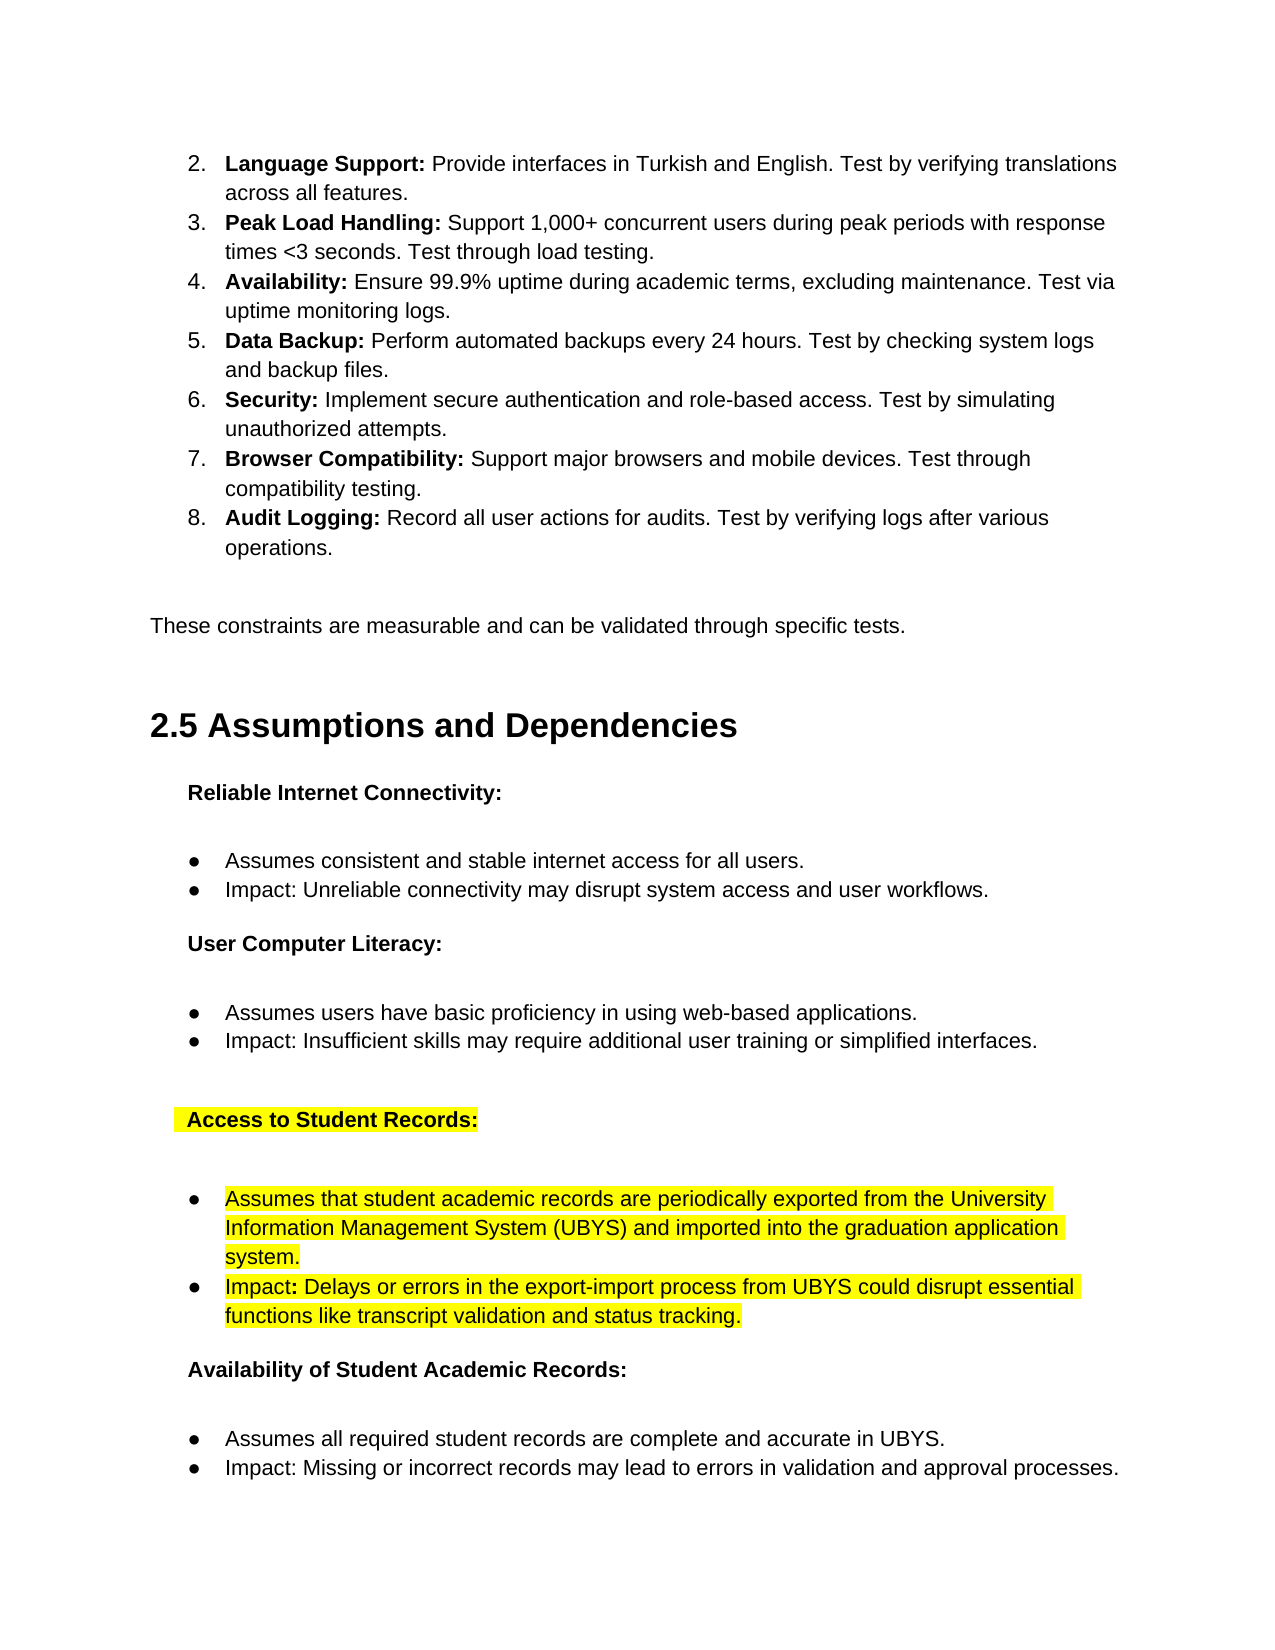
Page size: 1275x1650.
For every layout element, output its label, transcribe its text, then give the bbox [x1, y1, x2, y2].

subtitle 2.5 Assumptions and Dependencies [150, 705, 1125, 744]
text These constraints are measurable and can be validated through specific tests. [150, 613, 1125, 639]
list Assumes all required student records are complete and accurate in UBYS. [187, 1426, 1125, 1451]
list Peak Load Handling: Support 1,000+ concurrent users during peak periods with response times <3 seconds. Test through load testing. [187, 209, 1125, 264]
list Audit Logging: Record all user actions for audits. Test by verifying logs after various operations. [187, 504, 1125, 560]
list Assumes consistent and stable internet access for all users. [187, 848, 1125, 873]
list Security: Implement secure authentication and role-based access. Test by simulating unauthorized attempts. [187, 386, 1125, 442]
list Impact: Unreliable connectivity may disrupt system access and user workflows. [187, 877, 1125, 902]
list Impact: Insufficient skills may require additional user training or simplified interfaces. [187, 1028, 1125, 1053]
text Availability of Student Academic Records: [187, 1357, 1125, 1382]
text Reliable Internet Connectivity: [187, 779, 1125, 804]
list Assumes that student academic records are periodically exported from the University Information Management System (UBYS) and imported into the graduation application system. [187, 1186, 1125, 1269]
list Data Backup: Perform automated backups every 24 hours. Test by checking system logs and backup files. [187, 327, 1125, 382]
list Language Support: Provide interfaces in Turkish and English. Test by verifying translations across all features. [187, 150, 1125, 205]
text Access to Student Records: [150, 1107, 1125, 1132]
list Browser Compatibility: Support major browsers and mobile devices. Test through compatibility testing. [187, 445, 1125, 501]
list Impact: Delays or errors in the export-import process from UBYS could disrupt essential functions like transcript validation and status tracking. [187, 1273, 1125, 1328]
list Assumes users have basic proficiency in using web-based applications. [187, 999, 1125, 1024]
text User Computer Literacy: [187, 931, 1125, 956]
list Availability: Ensure 99.9% uptime during academic terms, excluding maintenance. Test via uptime monitoring logs. [187, 268, 1125, 323]
list Impact: Missing or incorrect records may lead to errors in validation and approval processes. [187, 1455, 1125, 1480]
